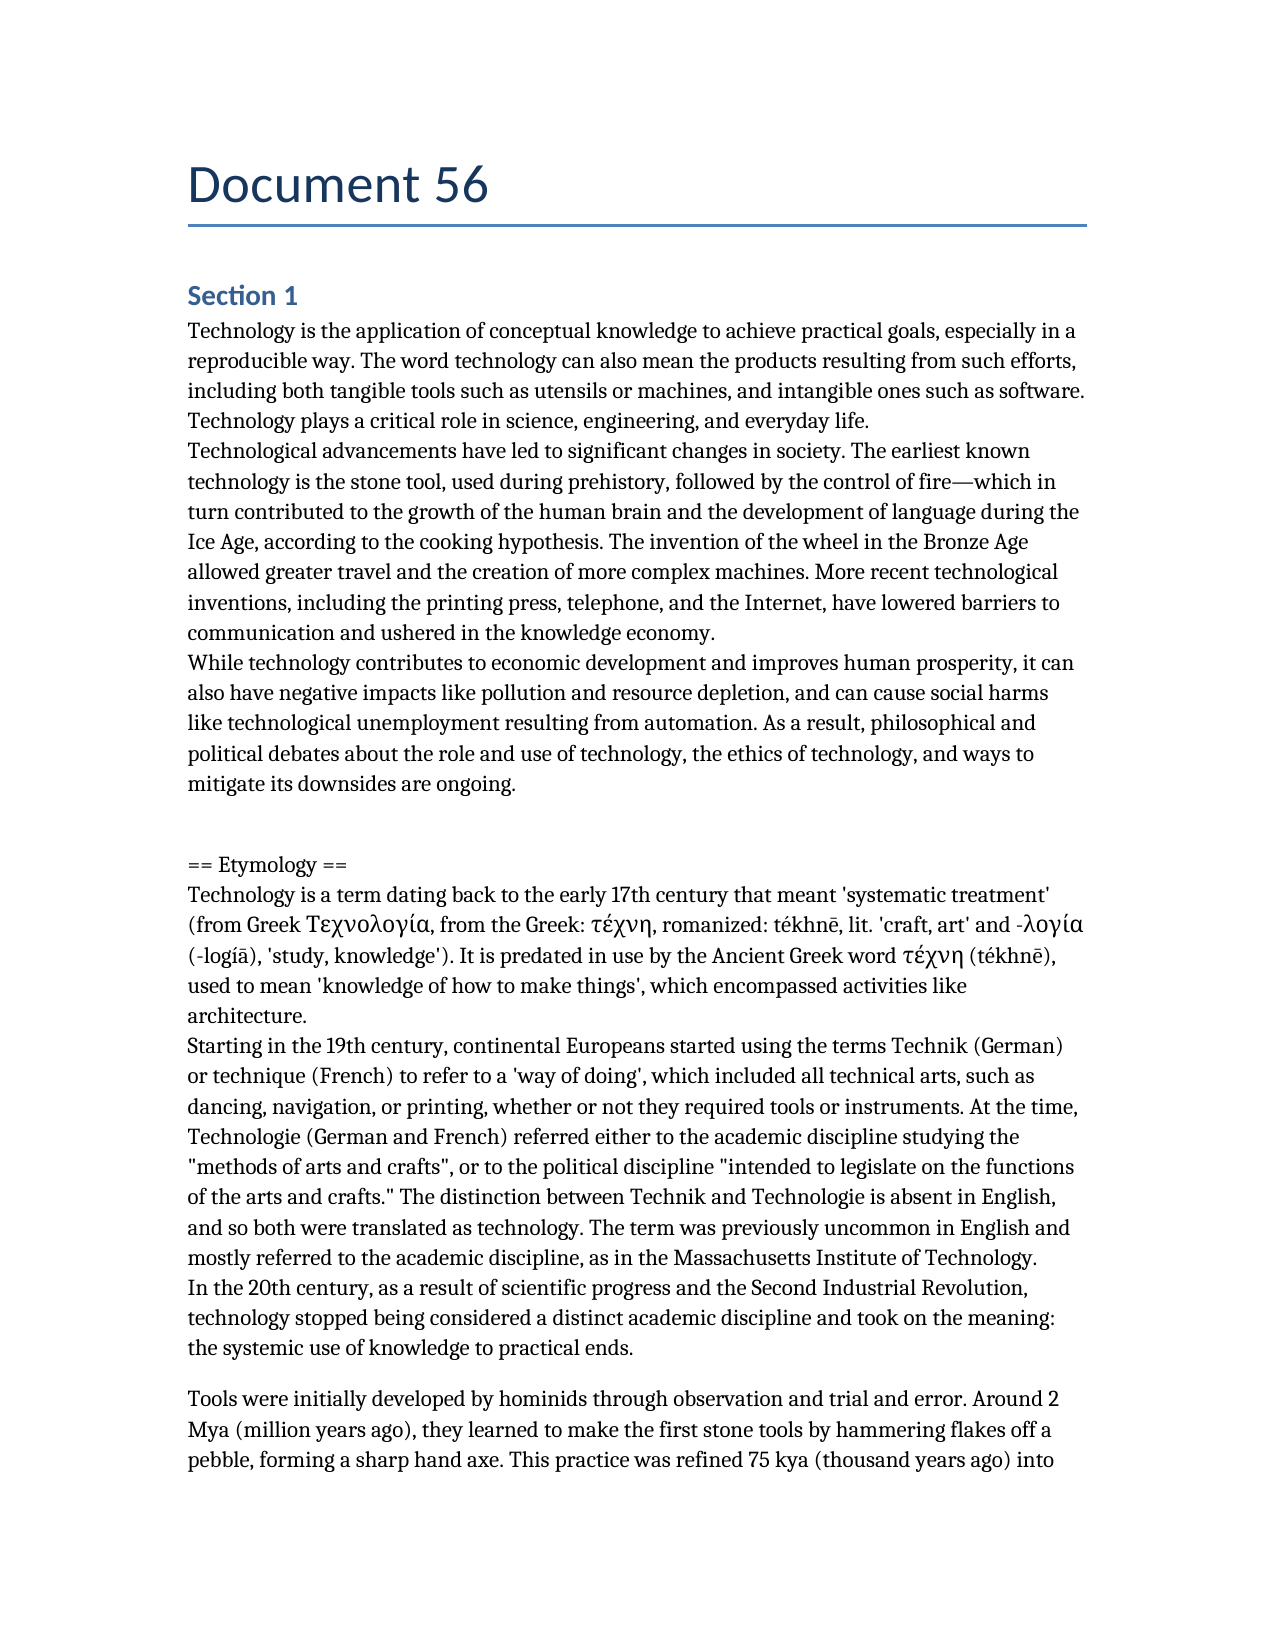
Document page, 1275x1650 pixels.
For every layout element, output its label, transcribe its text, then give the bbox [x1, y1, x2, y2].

text == Etymology == Technology is a term dating back to the early 17th century that meant 'systematic treatment' (from Greek Τεχνολογία, from the Greek: τέχνη, romanized: tékhnē, lit. 'craft, art' and -λογία (-logíā), 'study, knowledge'). It is predated in use by the Ancient Greek word τέχνη (tékhnē), used to mean 'knowledge of how to make things', which encompassed activities like architecture. Starting in the 19th century, continental Europeans started using the terms Technik (German) or technique (French) to refer to a 'way of doing', which included all technical arts, such as dancing, navigation, or printing, whether or not they required tools or instruments. At the time, Technologie (German and French) referred either to the academic discipline studying the "methods of arts and crafts", or to the political discipline "intended to legislate on the functions of the arts and crafts." The distinction between Technik and Technologie is absent in English, and so both were translated as technology. The term was previously uncommon in English and mostly referred to the academic discipline, as in the Massachusetts Institute of Technology. In the 20th century, as a result of scientific progress and the Second Industrial Revolution, technology stopped being considered a distinct academic discipline and took on the meaning: the systemic use of knowledge to practical ends. [187, 822, 1087, 1362]
text Technology is the application of conceptual knowledge to achieve practical goals, especially in a reproducible way. The word technology can also mean the products resulting from such efforts, including both tangible tools such as utensils or machines, and intangible ones such as software. Technology plays a critical role in science, engineering, and everyday life. Technological advancements have led to significant changes in society. The earliest known technology is the stone tool, used during prehistory, followed by the control of fire—which in turn contributed to the growth of the human brain and the development of language during the Ice Age, according to the cooking hypothesis. The invention of the wheel in the Bronze Age allowed greater travel and the creation of more complex machines. More recent technological inventions, including the printing press, telephone, and the Internet, have lowered barriers to communication and ushered in the knowledge economy. While technology contributes to economic development and improves human prosperity, it can also have negative impacts like pollution and resource depletion, and can cause social harms like technological unemployment resulting from automation. As a result, philosophical and political debates about the role and use of technology, the ethics of technology, and ways to mitigate its downsides are ongoing. [187, 317, 1087, 797]
text Tools were initially developed by hominids through observation and trial and error. Around 2 Mya (million years ago), they learned to make the first stone tools by hammering flakes off a pebble, forming a sharp hand axe. This practice was refined 75 kya (thousand years ago) into [187, 1386, 1087, 1473]
subtitle Section 1 [187, 277, 1087, 312]
title Document 56 [187, 150, 1087, 227]
